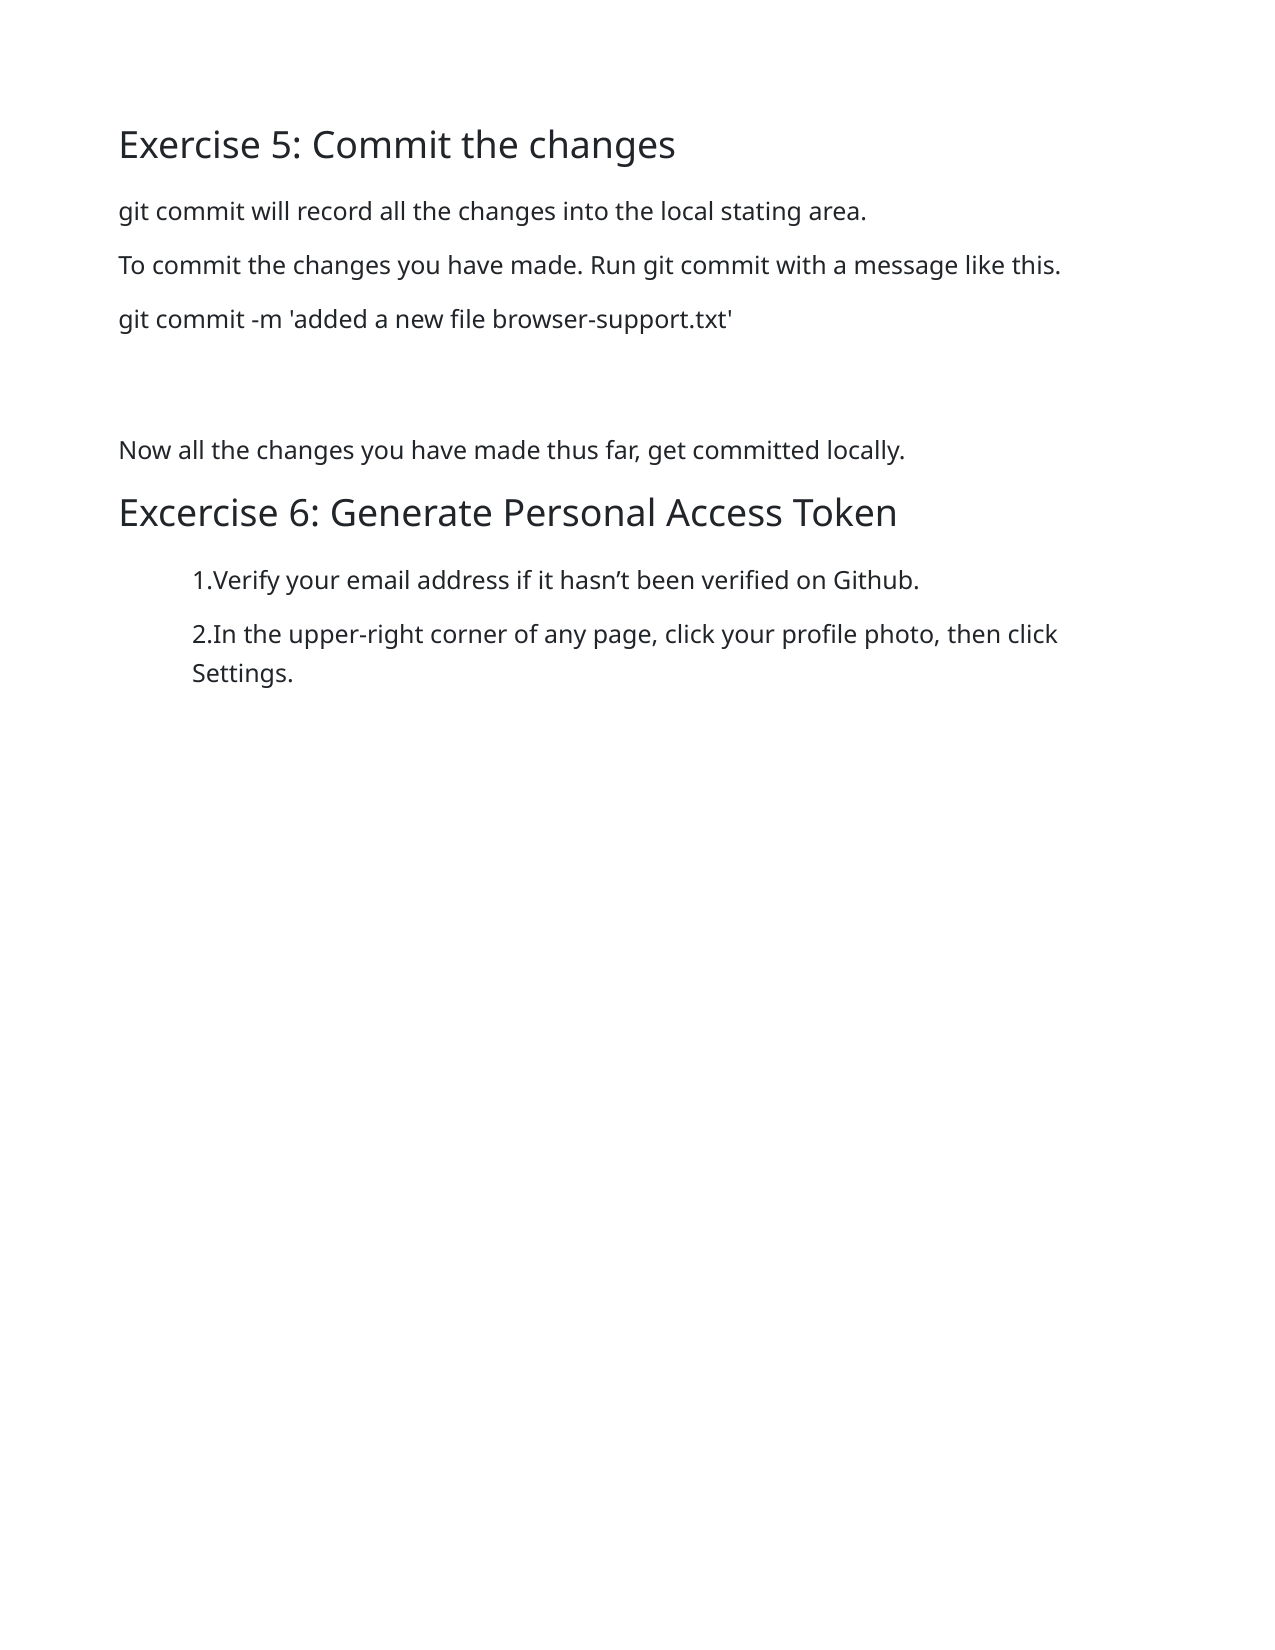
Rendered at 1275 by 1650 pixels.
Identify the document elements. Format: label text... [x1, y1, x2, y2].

list In the upper-right corner of any page, click your profile photo, then click Settings. [118, 616, 1157, 689]
text git commit will record all the changes into the local stating area. [118, 194, 1157, 228]
subtitle Excercise 6: Generate Personal Access Token [118, 487, 1157, 538]
subtitle Exercise 5: Commit the changes [118, 118, 1157, 169]
list Verify your email address if it hasn’t been verified on Github. [118, 563, 1157, 597]
text Now all the changes you have made thus far, get committed locally. [118, 433, 1157, 467]
text git commit -m 'added a new file browser-support.txt' [118, 301, 1157, 336]
text To commit the changes you have made. Run git commit with a message like this. [118, 248, 1157, 282]
